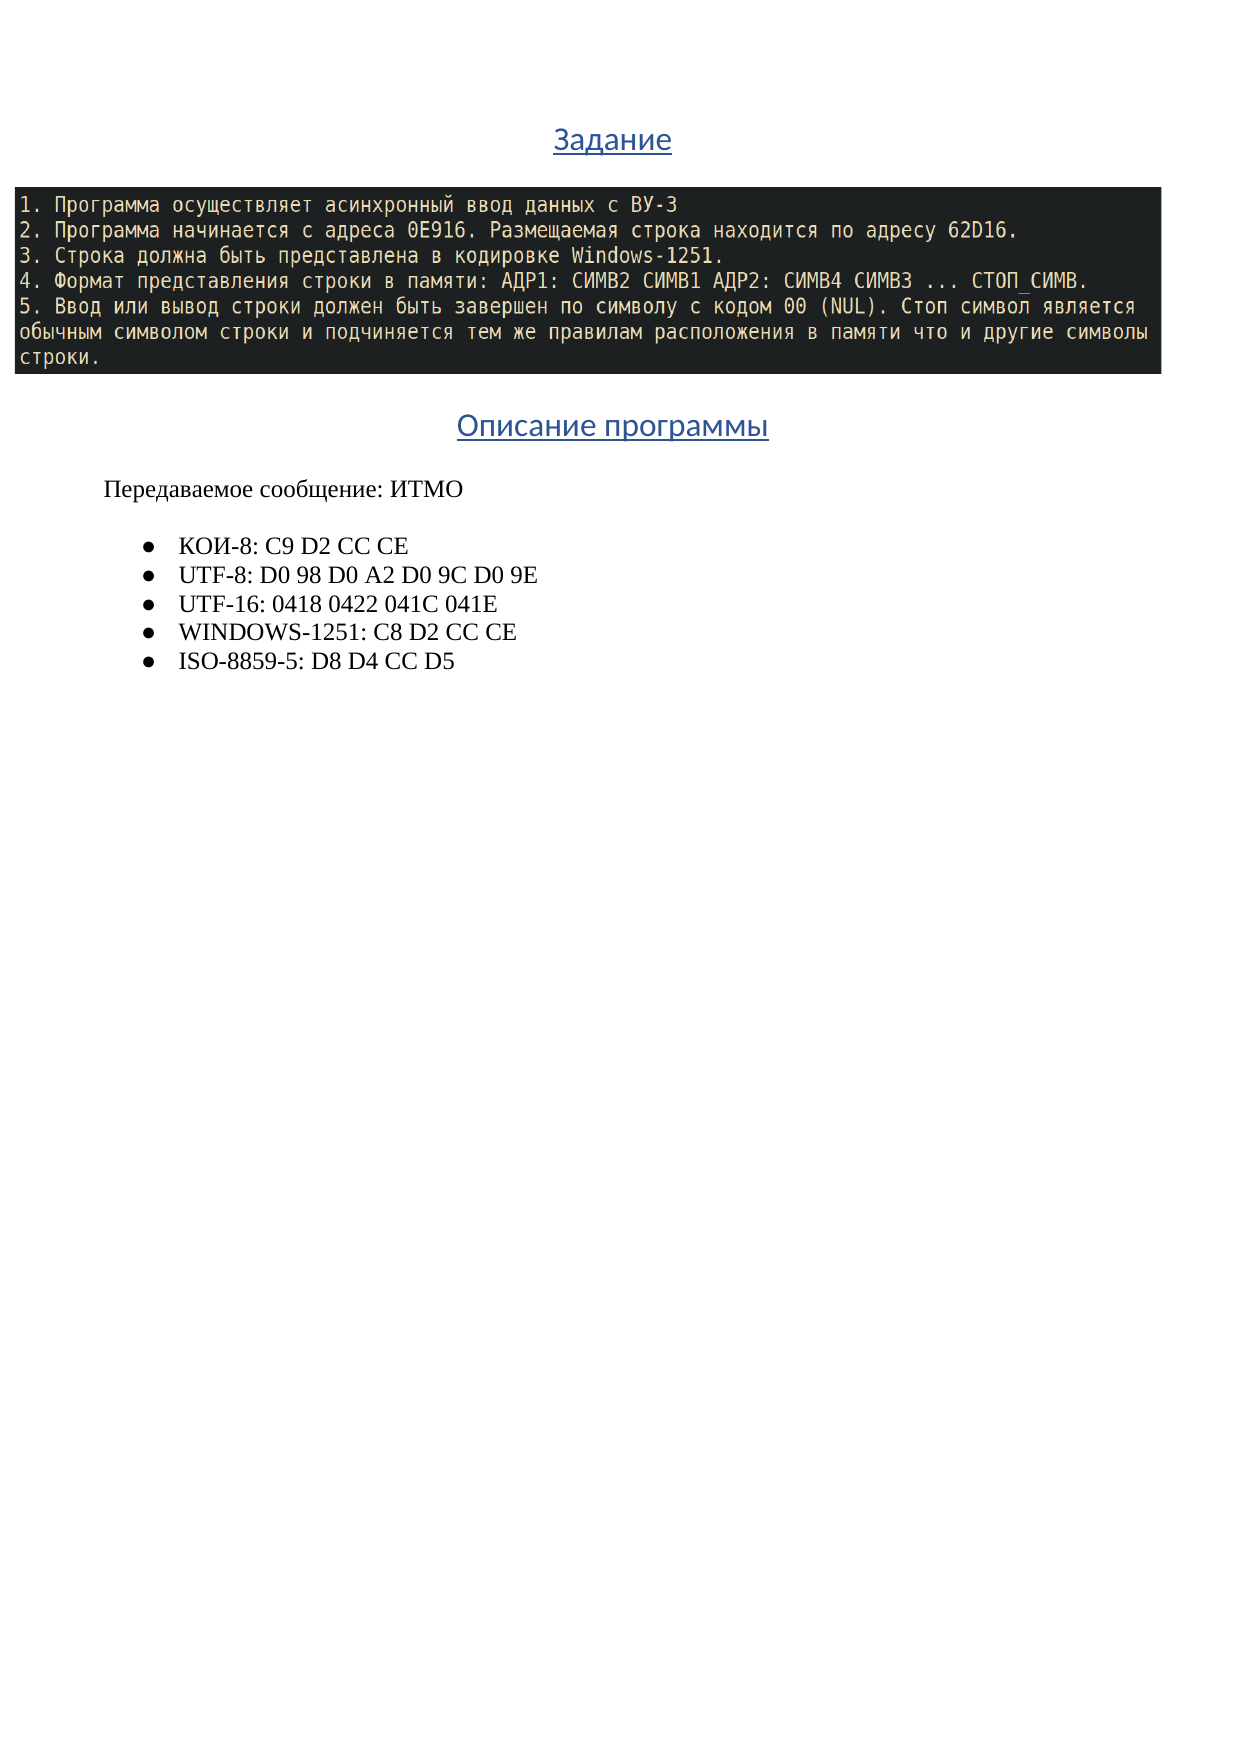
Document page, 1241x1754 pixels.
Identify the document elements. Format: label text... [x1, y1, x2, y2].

list ISO-8859-5: D8 D4 CC D5 [141, 646, 1122, 675]
list UTF-16: 0418 0422 041C 041E [141, 589, 1122, 617]
picture [14, 187, 1162, 374]
text Передаваемое сообщение: ИТМО [103, 474, 1122, 502]
subtitle Описание программы [103, 404, 1122, 445]
subtitle Задание [103, 118, 1122, 159]
list UTF-8: D0 98 D0 A2 D0 9C D0 9E [141, 560, 1122, 589]
list КОИ-8: C9 D2 CC CE [141, 531, 1122, 560]
list WINDOWS-1251: C8 D2 CC CE [141, 617, 1122, 646]
